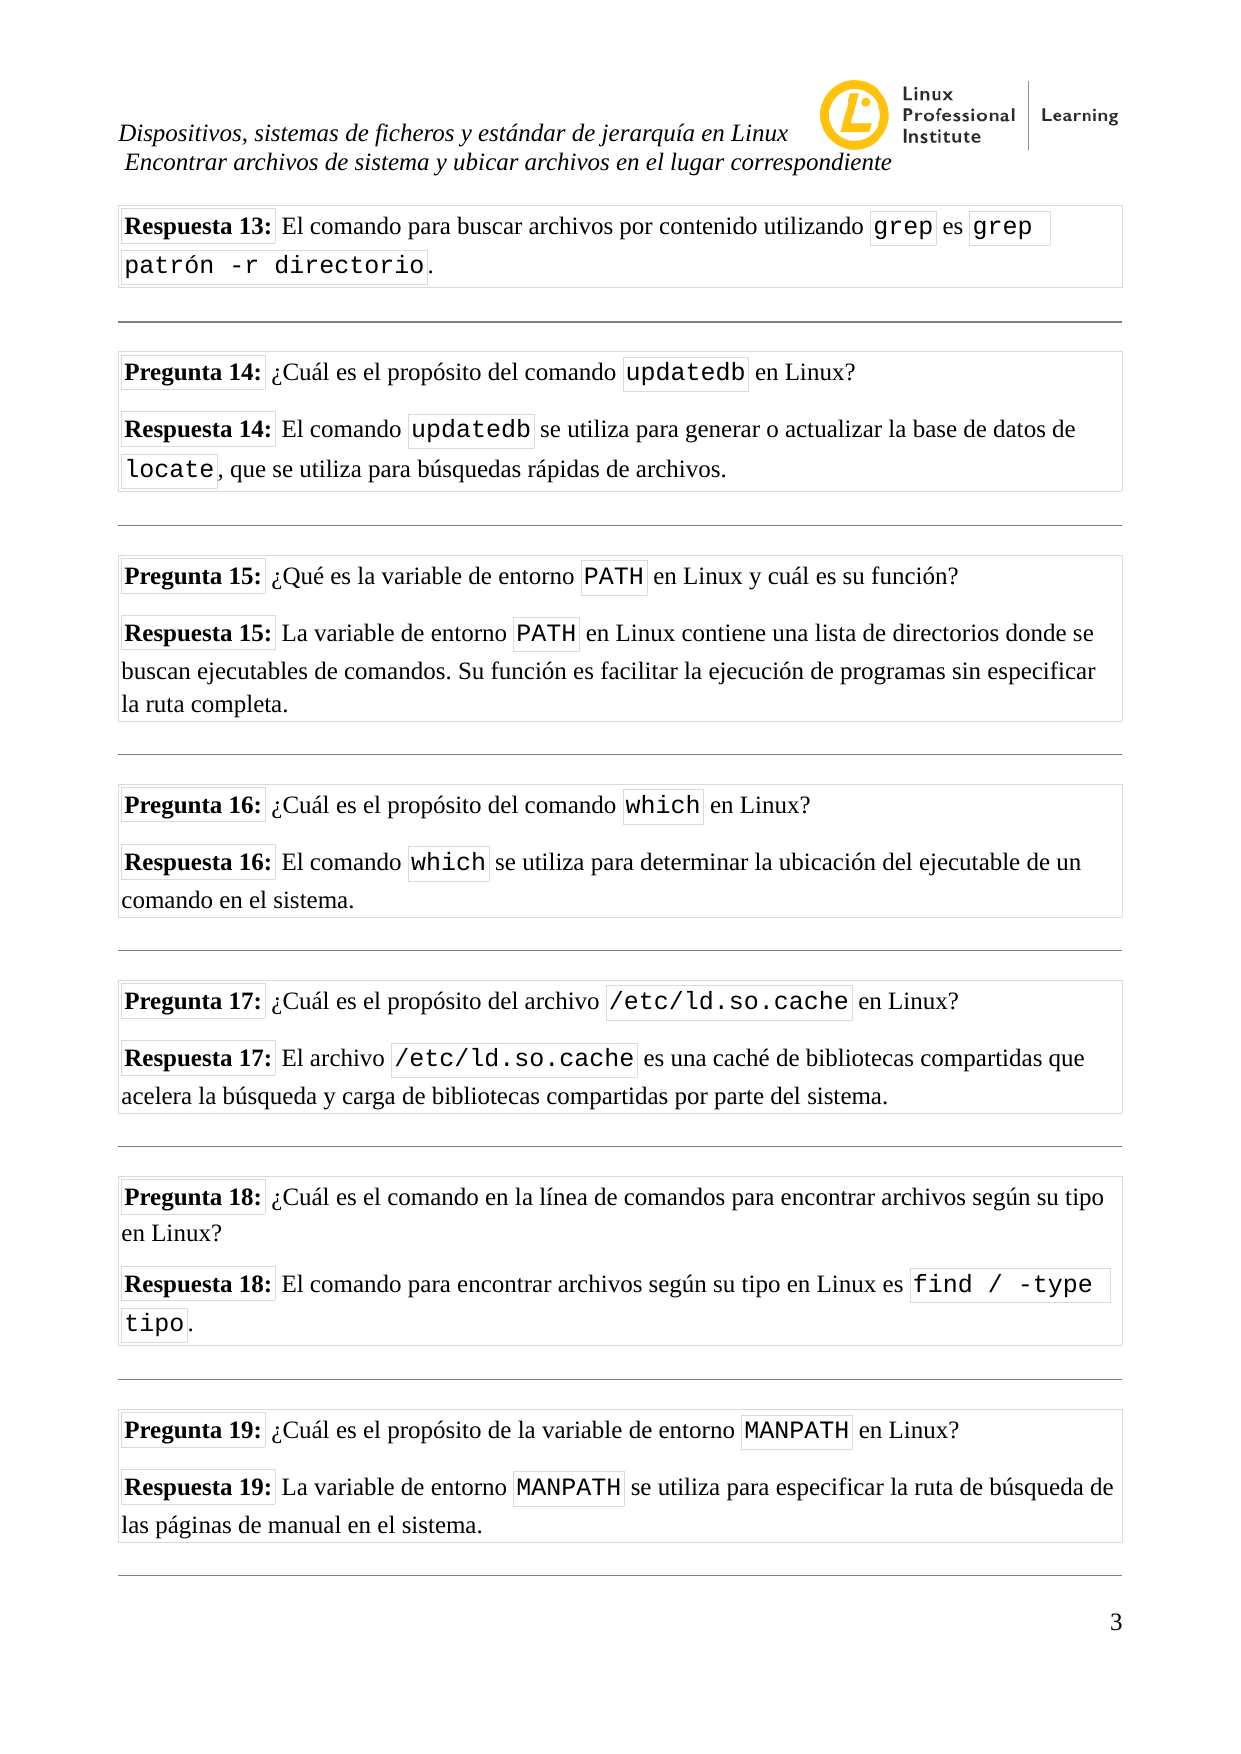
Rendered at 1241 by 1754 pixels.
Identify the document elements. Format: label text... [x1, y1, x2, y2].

text Pregunta 17: ¿Cuál es el propósito del archivo /etc/ld.so.cache en Linux? [119, 981, 1122, 1020]
text Pregunta 19: ¿Cuál es el propósito de la variable de entorno MANPATH en Linux? [119, 1410, 1122, 1449]
text Respuesta 17: El archivo /etc/ld.so.cache es una caché de bibliotecas compartidas que acelera la búsqueda y carga de bibliotecas compartidas por parte del sistema. [119, 1037, 1122, 1113]
text Respuesta 16: El comando which se utiliza para determinar la ubicación del ejecutable de un comando en el sistema. [119, 841, 1122, 917]
text Pregunta 15: ¿Qué es la variable de entorno PATH en Linux y cuál es su función? [119, 556, 1122, 595]
text Respuesta 13: El comando para buscar archivos por contenido utilizando grep es grep patrón -r directorio. [119, 206, 1122, 287]
picture [819, 79, 1119, 151]
text Respuesta 15: La variable de entorno PATH en Linux contiene una lista de directorios donde se buscan ejecutables de comandos. Su función es facilitar la ejecución de programas sin especificar la ruta completa. [119, 612, 1122, 721]
text Respuesta 14: El comando updatedb se utiliza para generar o actualizar la base de datos de locate, que se utiliza para búsquedas rápidas de archivos. [119, 408, 1122, 491]
text Respuesta 18: El comando para encontrar archivos según su tipo en Linux es find / -type tipo. [119, 1263, 1122, 1345]
text Pregunta 14: ¿Cuál es el propósito del comando updatedb en Linux? [119, 352, 1122, 391]
text Pregunta 18: ¿Cuál es el comando en la línea de comandos para encontrar archivos según su tipo en Linux? [119, 1177, 1122, 1247]
text Pregunta 16: ¿Cuál es el propósito del comando which en Linux? [119, 785, 1122, 824]
text Respuesta 19: La variable de entorno MANPATH se utiliza para especificar la ruta de búsqueda de las páginas de manual en el sistema. [119, 1466, 1122, 1542]
